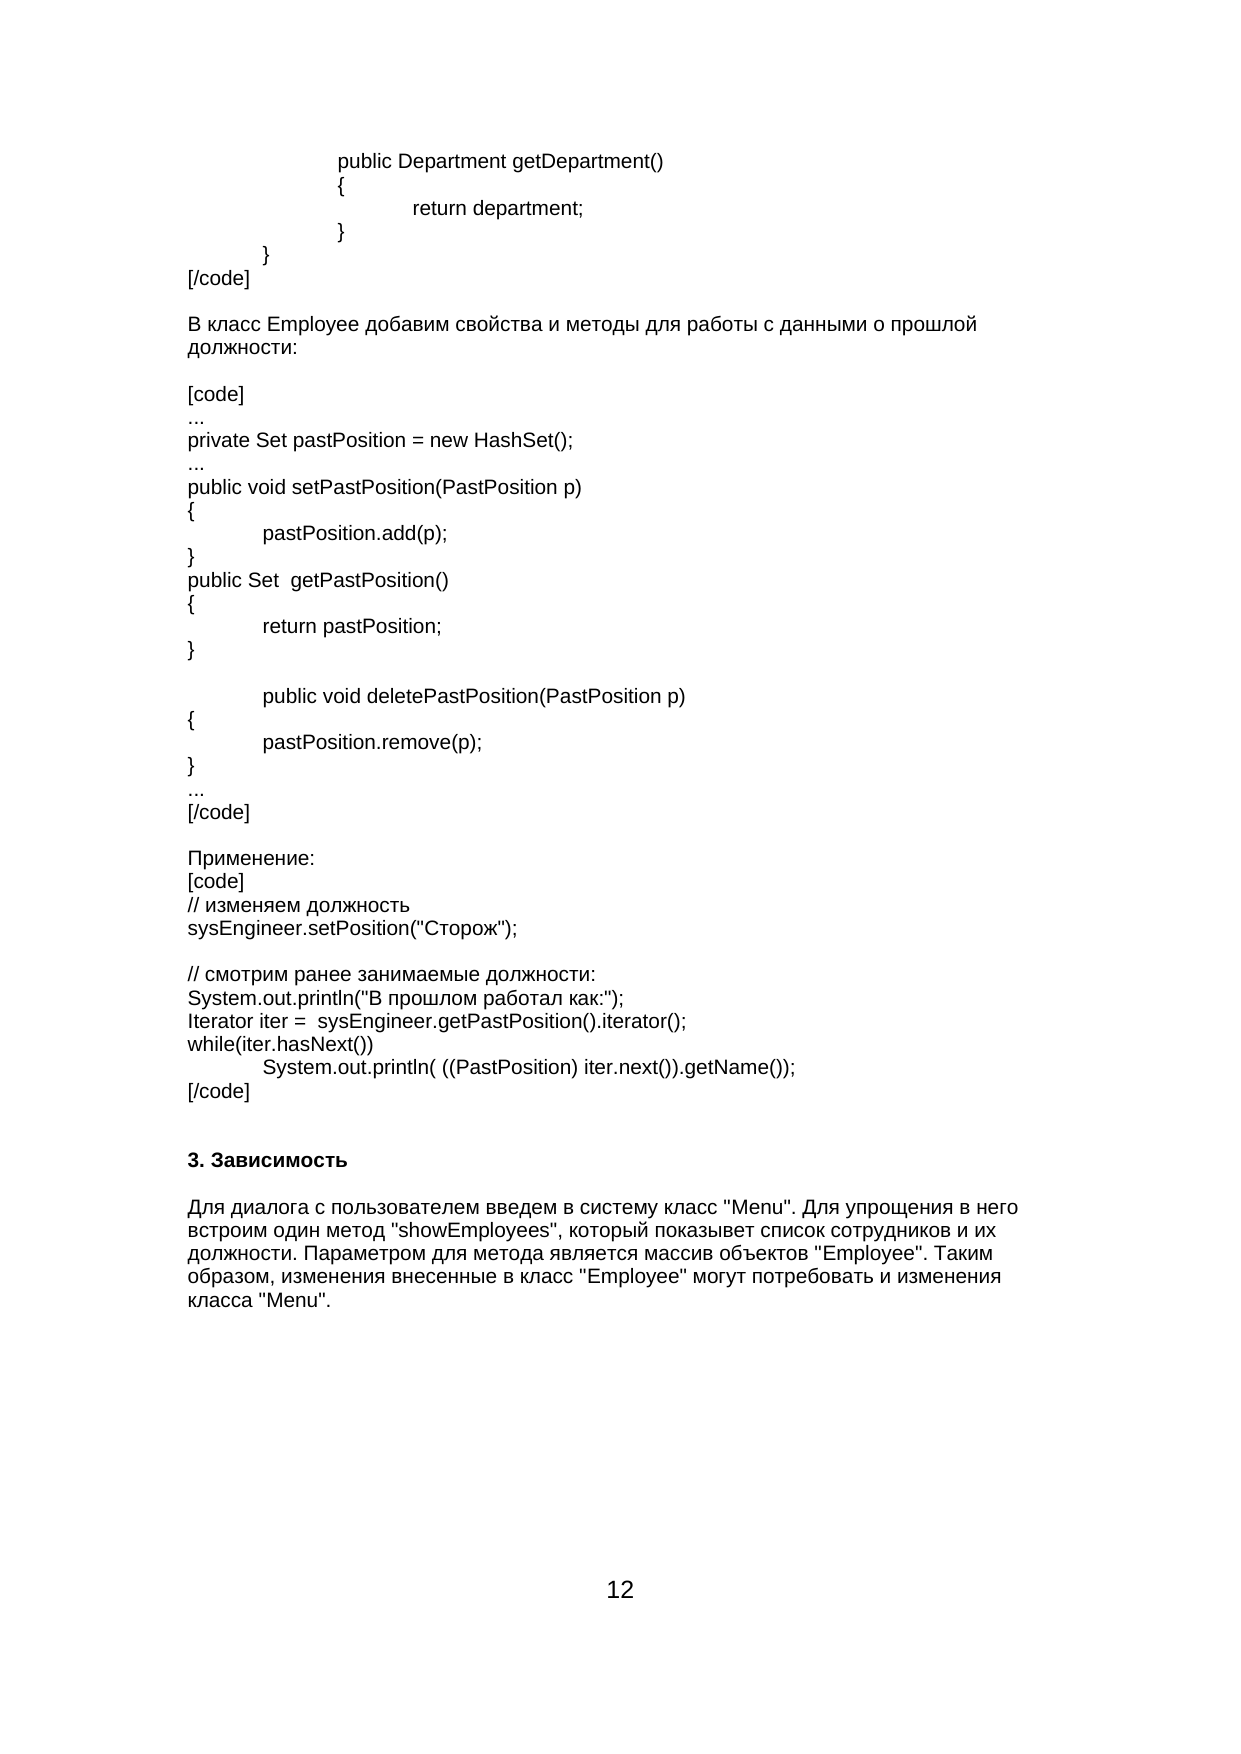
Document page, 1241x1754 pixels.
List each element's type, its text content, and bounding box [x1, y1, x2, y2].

text pastPosition.add(p); [187, 522, 1053, 545]
text System.out.println("В прошлом работал как:"); [187, 986, 1053, 1009]
text public Department getDepartment() [187, 150, 1053, 173]
text ... [187, 777, 1053, 800]
text // изменяем должность [187, 893, 1053, 917]
text [code] [187, 382, 1053, 406]
text } [187, 243, 1053, 266]
text 3. Зависимость [187, 1149, 1053, 1172]
text { [187, 173, 1053, 196]
text } [187, 754, 1053, 777]
text public void deletePastPosition(PastPosition p) [187, 684, 1053, 707]
text sysEngineer.setPosition("Сторож"); [187, 917, 1053, 940]
text { [187, 591, 1053, 614]
text [code] [187, 870, 1053, 893]
text ... [187, 406, 1053, 429]
text private Set pastPosition = new HashSet(); [187, 429, 1053, 452]
text [/code] [187, 1079, 1053, 1102]
text public Set getPastPosition() [187, 568, 1053, 591]
text System.out.println( ((PastPosition) iter.next()).getName()); [187, 1056, 1053, 1079]
text pastPosition.remove(p); [187, 731, 1053, 754]
text ... [187, 452, 1053, 475]
text } [187, 545, 1053, 568]
text { [187, 498, 1053, 522]
text Применение: [187, 847, 1053, 870]
text // смотрим ранее занимаемые должности: [187, 963, 1053, 986]
text [/code] [187, 266, 1053, 289]
text } [187, 220, 1053, 243]
text { [187, 707, 1053, 731]
text } [187, 638, 1053, 661]
text Для диалога с пользователем введем в систему класс "Menu". Для упрощения в него встроим один метод "showEmployees", который показывет список сотрудников и их должности. Параметром для метода является массив объектов "Employee". Таким образом, изменения внесенные в класс "Employee" могут потребовать и изменения класса "Menu". [187, 1195, 1053, 1311]
text return department; [187, 196, 1053, 220]
text В класс Employee добавим свойства и методы для работы с данными о прошлой должности: [187, 313, 1053, 359]
text while(iter.hasNext()) [187, 1033, 1053, 1056]
text public void setPastPosition(PastPosition p) [187, 475, 1053, 498]
text [/code] [187, 800, 1053, 824]
text Iterator iter = sysEngineer.getPastPosition().iterator(); [187, 1009, 1053, 1033]
text return pastPosition; [187, 614, 1053, 638]
